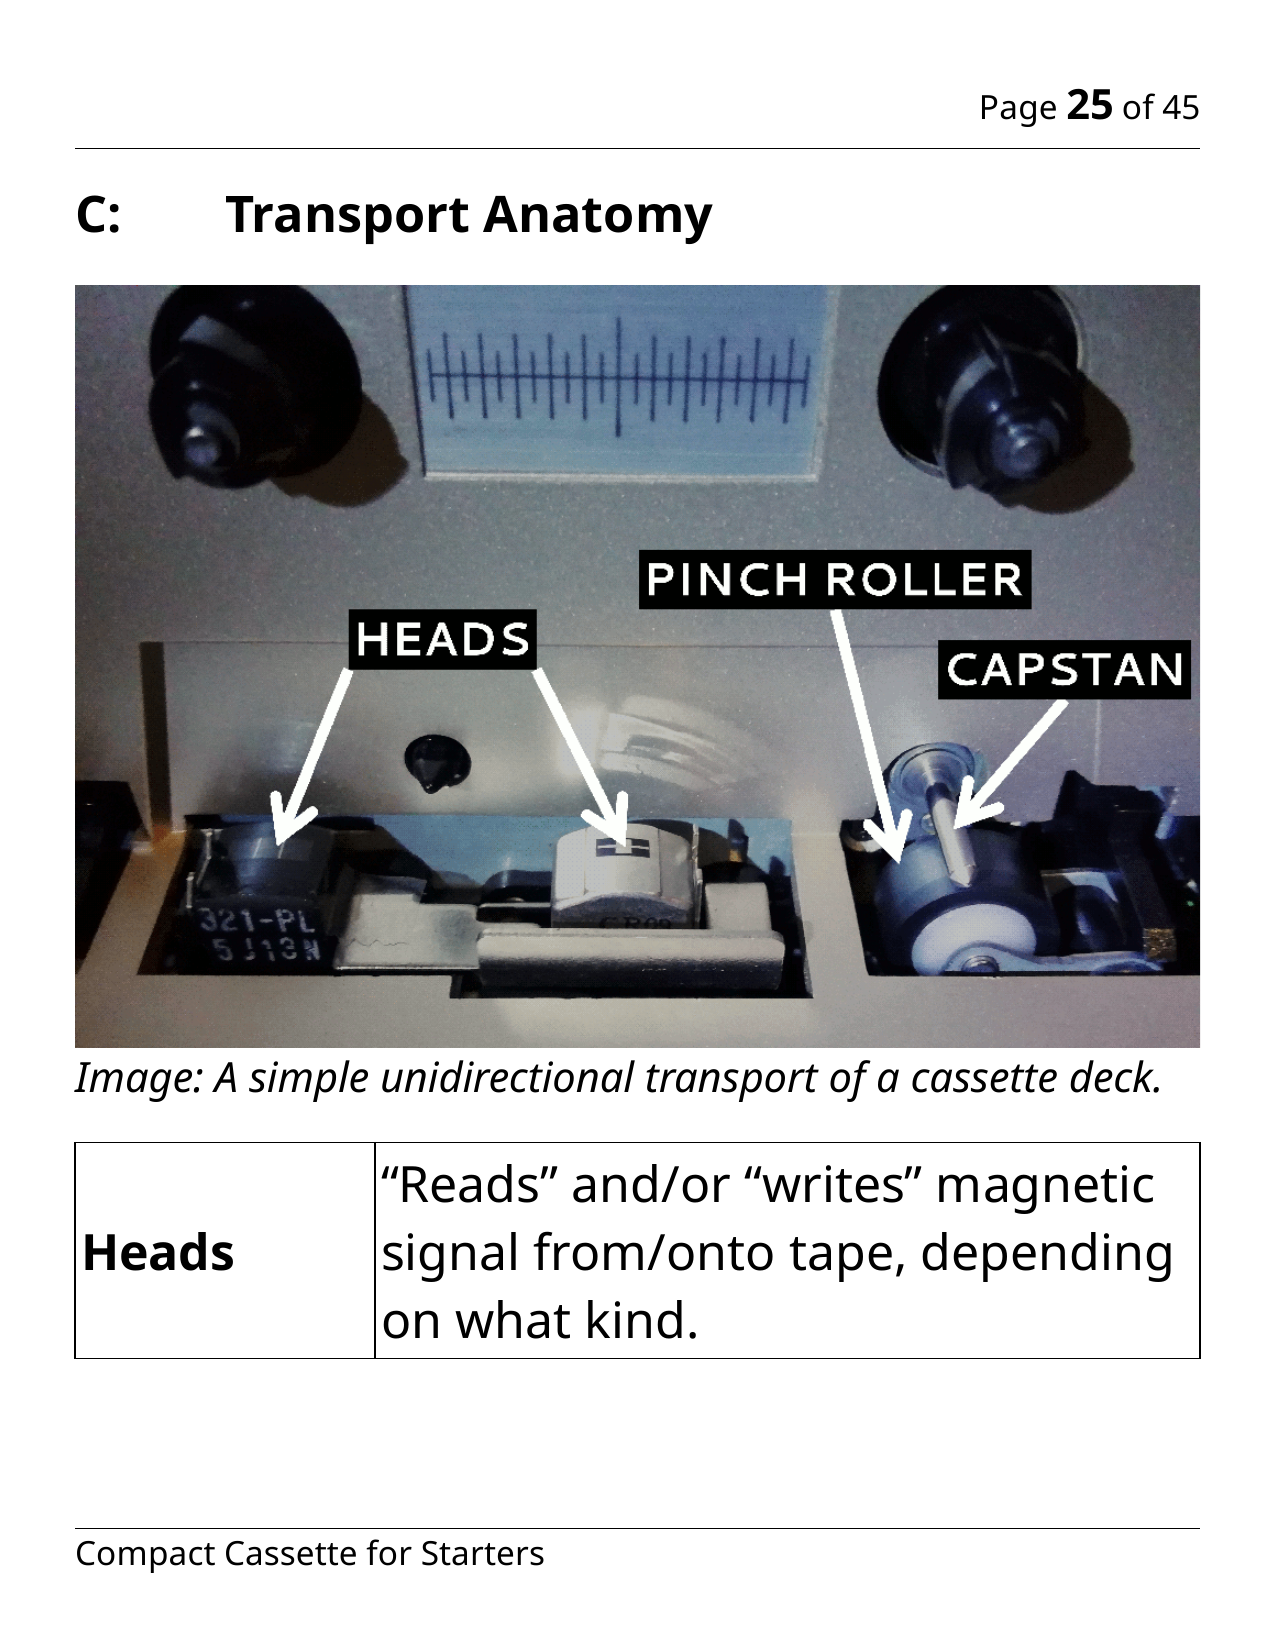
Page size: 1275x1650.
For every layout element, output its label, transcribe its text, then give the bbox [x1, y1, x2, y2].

subtitle C: Transport Anatomy [75, 179, 1200, 248]
table_header Heads [76, 1143, 374, 1358]
picture [75, 285, 1200, 1048]
text Image: A simple unidirectional transport of a cassette deck. [75, 1048, 1200, 1104]
table_header “Reads” and/or “writes” magnetic signal from/onto tape, depending on what kind. [376, 1143, 1199, 1358]
